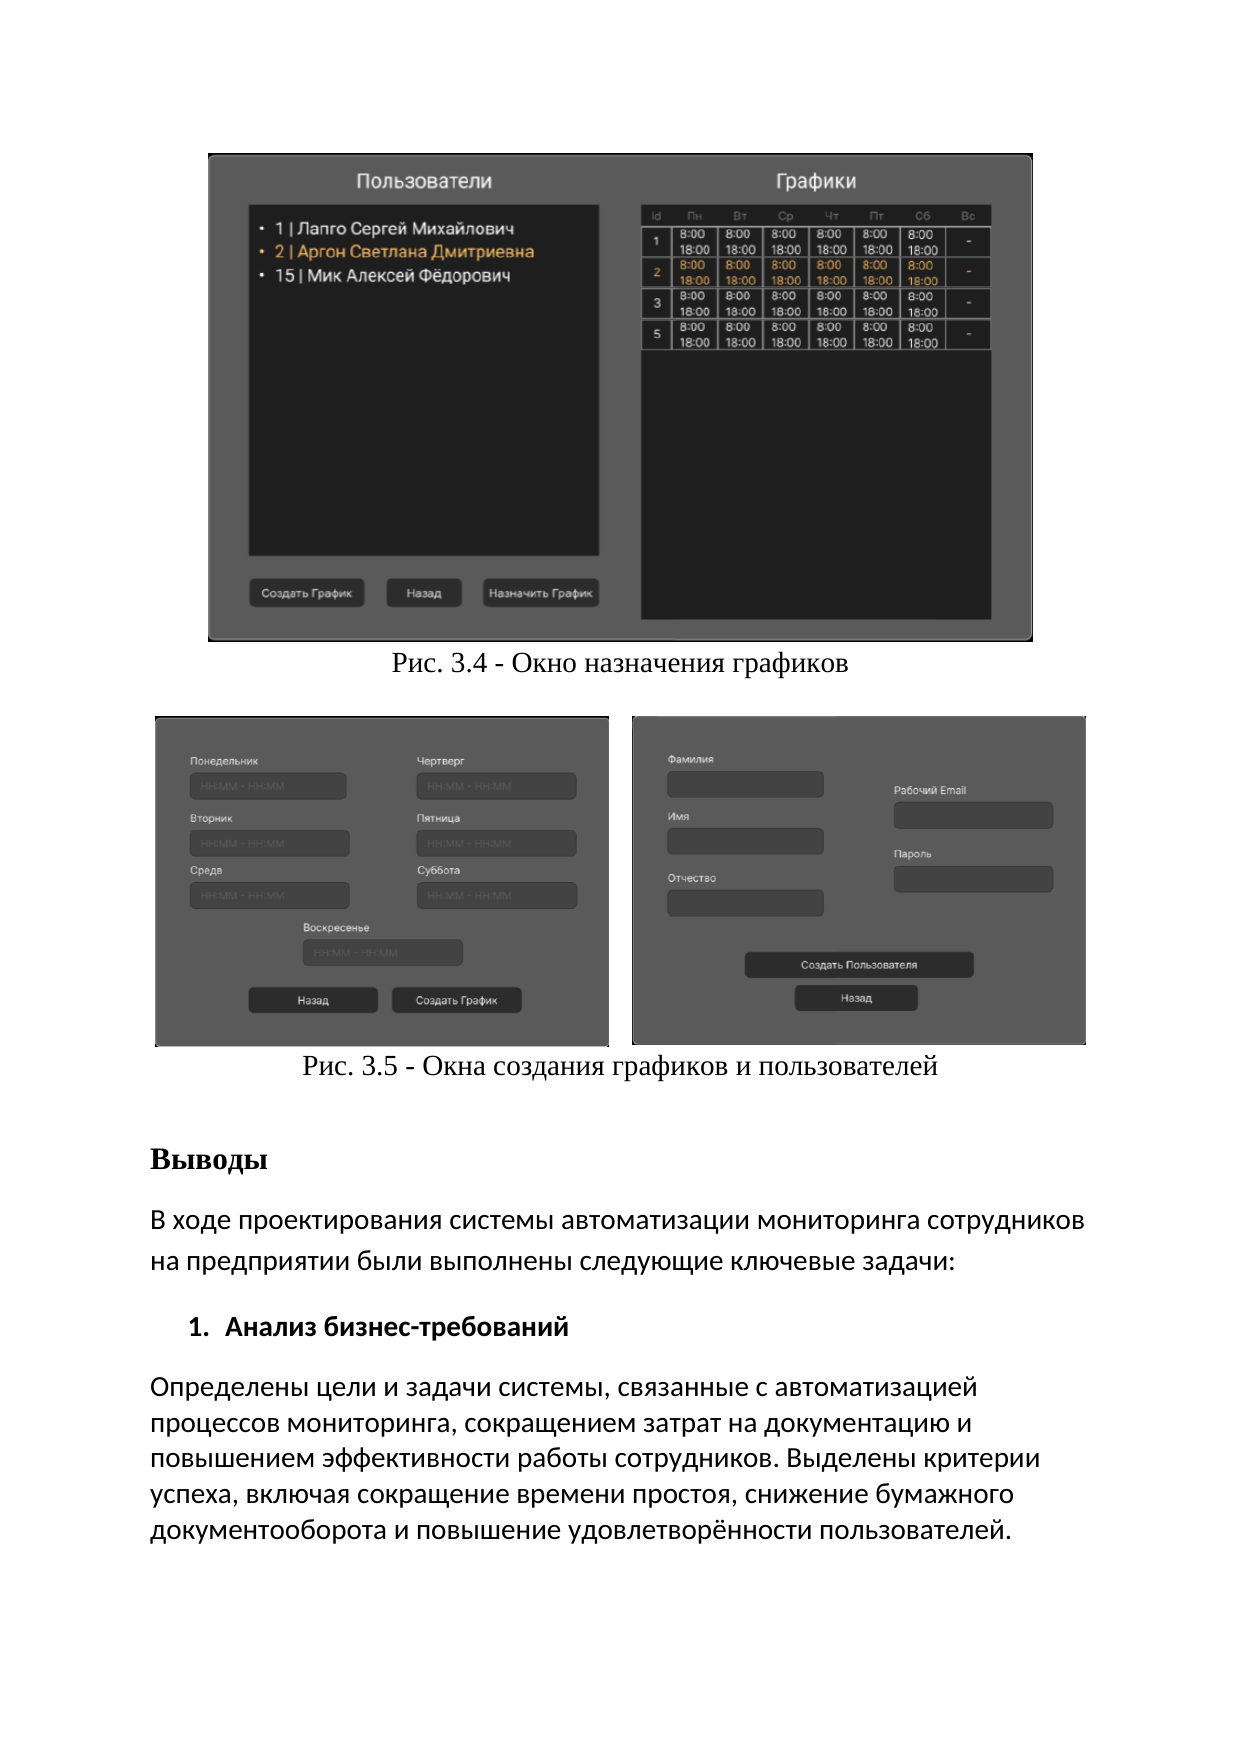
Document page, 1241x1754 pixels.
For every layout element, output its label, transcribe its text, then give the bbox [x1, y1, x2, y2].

picture [202, 150, 1039, 646]
text Рис. 3.5 - Окна создания графиков и пользователей [150, 1048, 1090, 1081]
text В ходе проектирования системы автоматизации мониторинга сотрудников на предприятии были выполнены следующие ключевые задачи: [150, 1201, 1090, 1277]
list Анализ бизнес-требований [187, 1308, 1090, 1343]
text Определены цели и задачи системы, связанные с автоматизацией процессов мониторинга, сокращением затрат на документацию и повышением эффективности работы сотрудников. Выделены критерии успеха, включая сокращение времени простоя, снижение бумажного документооборота и повышение удовлетворённости пользователей. [150, 1368, 1090, 1546]
subtitle Выводы [150, 1140, 1090, 1176]
text Рис. 3.4 - Окно назначения графиков [150, 645, 1090, 679]
picture [150, 712, 1091, 1048]
